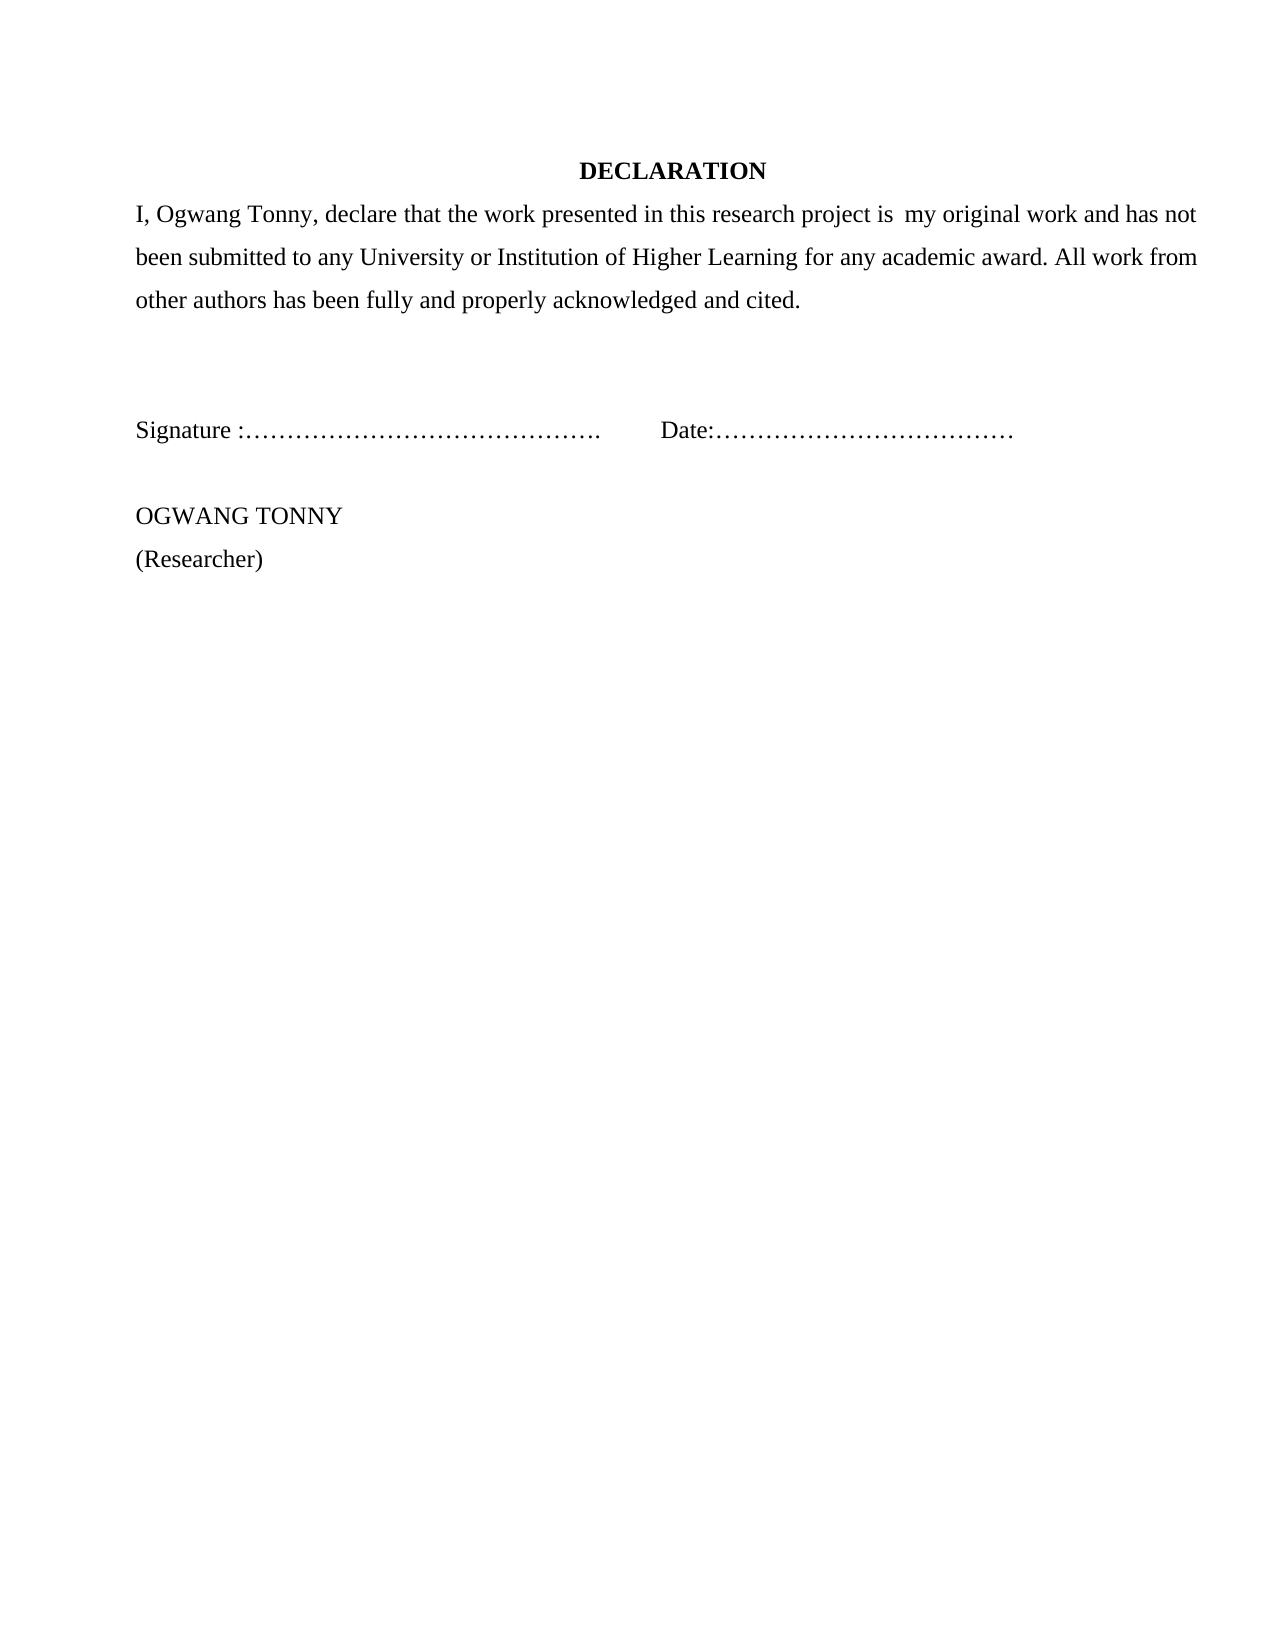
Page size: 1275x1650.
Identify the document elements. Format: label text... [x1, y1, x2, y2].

text Signature :……………………………………. Date:……………………………… [135, 415, 1210, 444]
text I, Ogwang Tonny, declare that the work presented in this research project is my original work and has not been submitted to any University or Institution of Higher Learning for any academic award. All work from other authors has been fully and properly acknowledged and cited. [135, 199, 1210, 314]
subtitle DECLARATION [135, 156, 1210, 185]
text (Researcher) [135, 544, 1210, 573]
text OGWANG TONNY [135, 501, 1210, 530]
